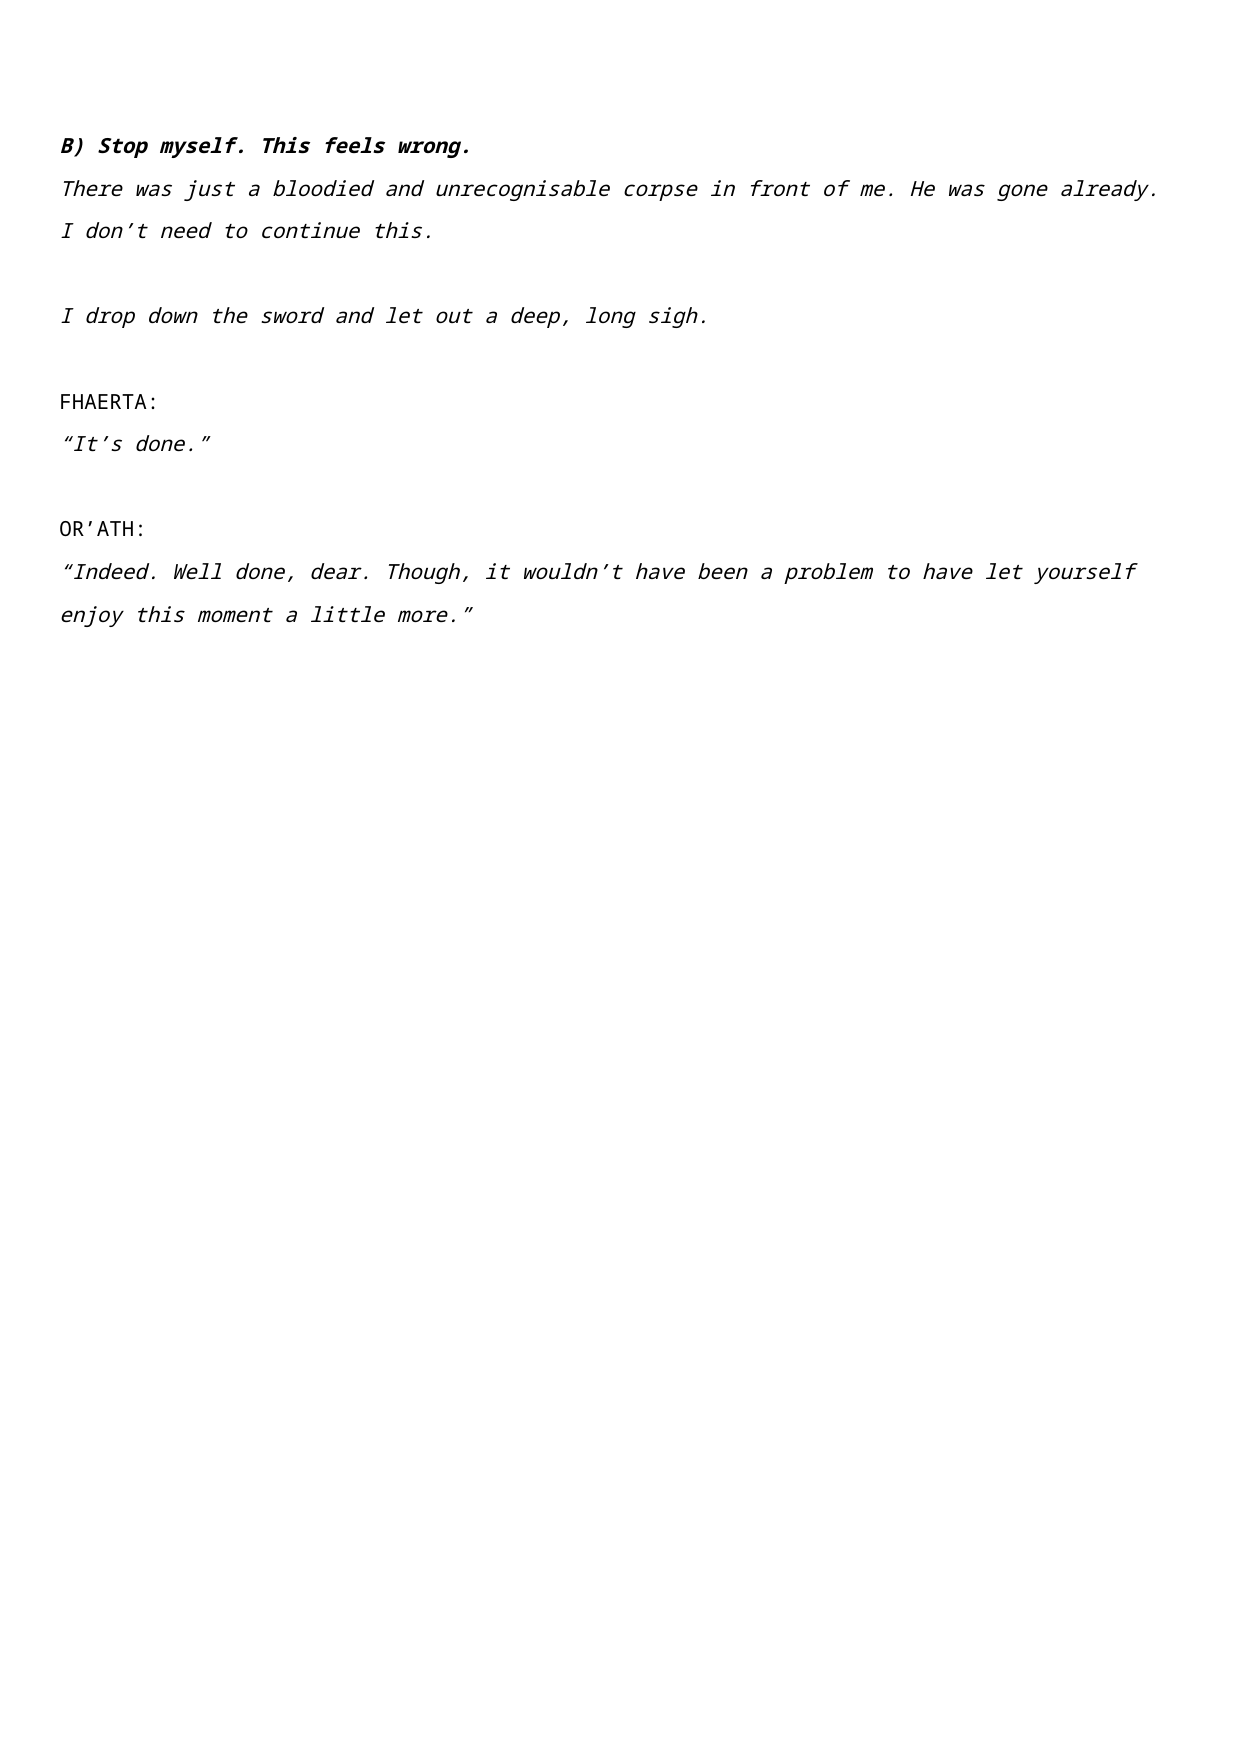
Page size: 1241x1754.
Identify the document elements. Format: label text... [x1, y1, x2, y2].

text “Indeed. Well done, dear. Though, it wouldn’t have been a problem to have let yourself enjoy this moment a little more.” [59, 557, 1181, 628]
text I drop down the sword and let out a deep, long sigh. [59, 302, 1181, 330]
text OR’ATH: [59, 514, 1181, 543]
text B) Stop myself. This feels wrong. [59, 131, 1181, 159]
text There was just a bloodied and unrecognisable corpse in front of me. He was gone already. I don’t need to continue this. [59, 174, 1181, 245]
text “It’s done.” [59, 429, 1181, 458]
text FHAERTA: [59, 387, 1181, 415]
